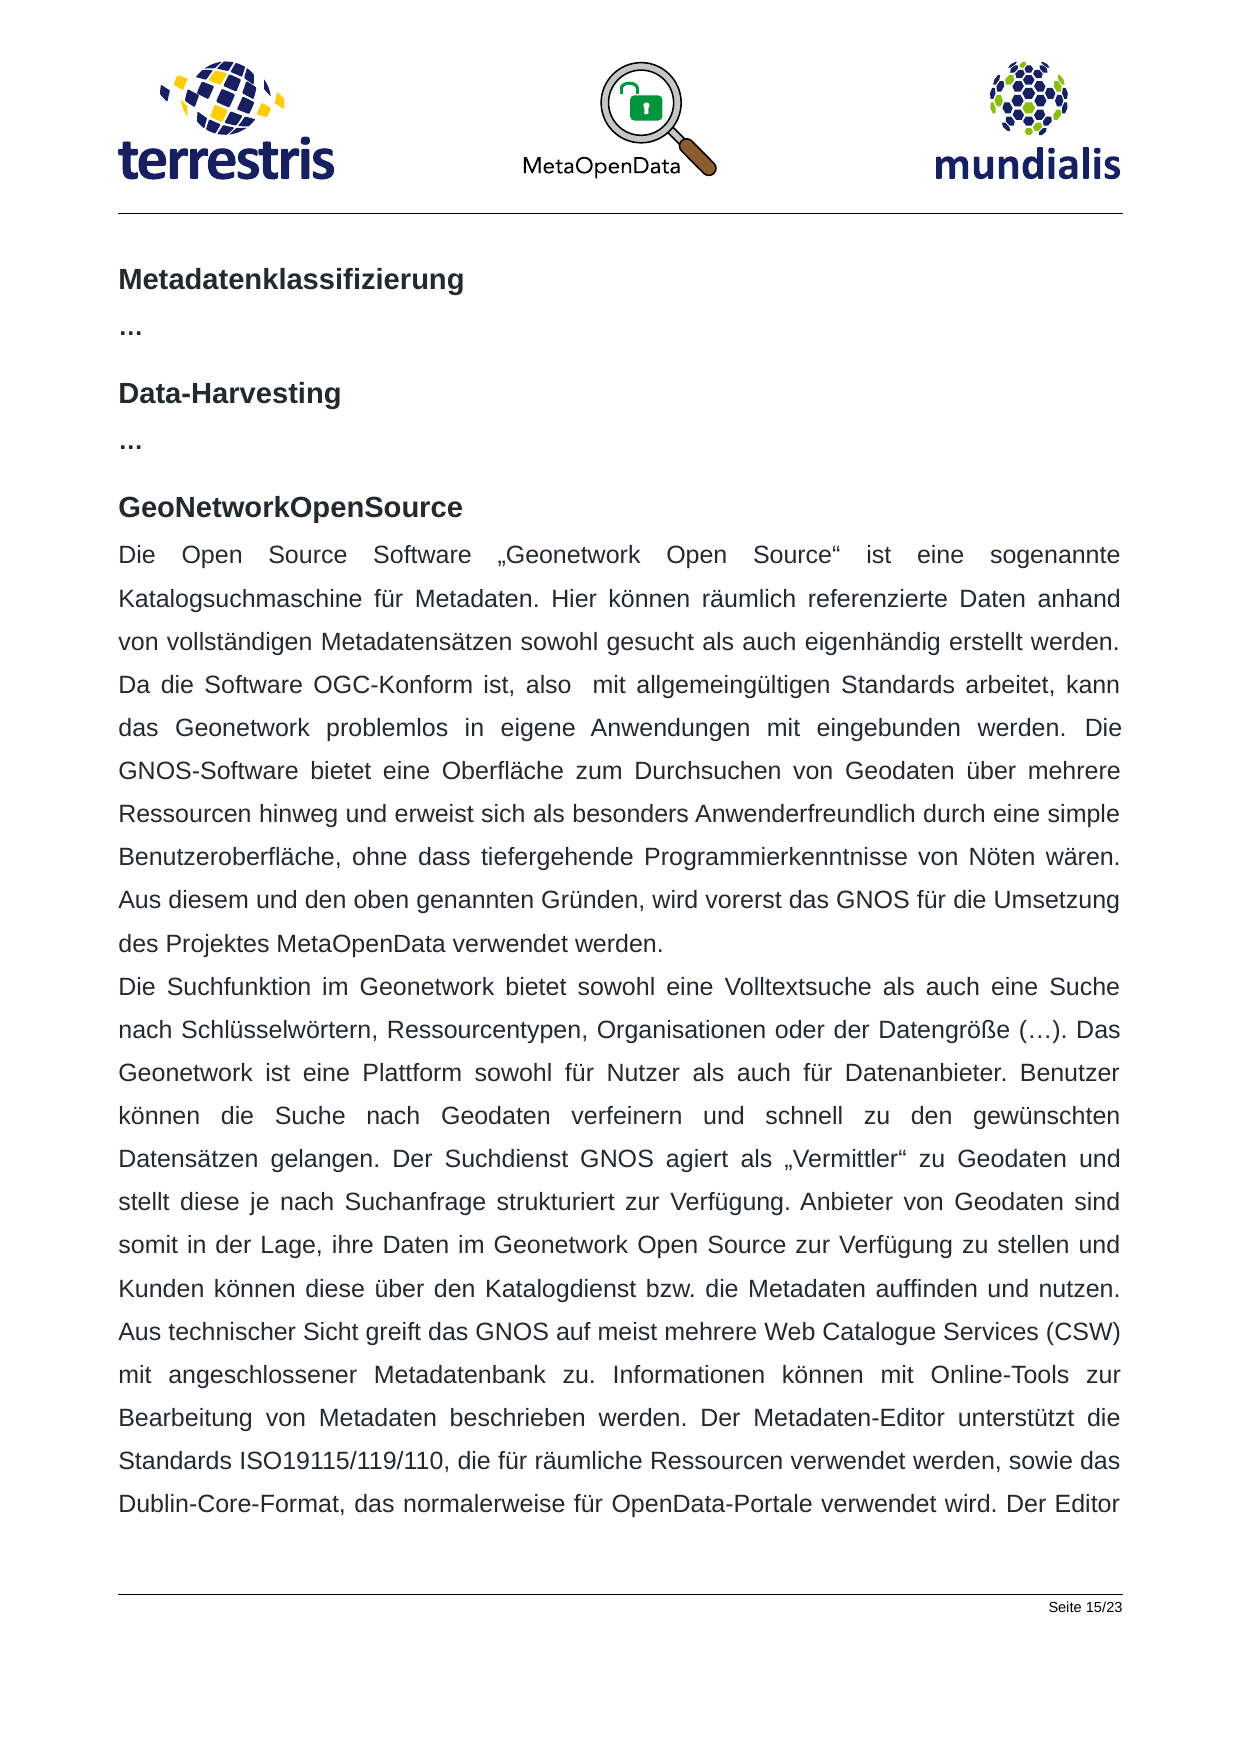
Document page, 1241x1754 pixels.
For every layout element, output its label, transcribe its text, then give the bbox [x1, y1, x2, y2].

subtitle GeoNetworkOpenSource [118, 490, 1122, 524]
subtitle Data-Harvesting [118, 376, 1122, 409]
text … [118, 312, 1122, 341]
subtitle Metadatenklassifizierung [118, 262, 1122, 296]
text … [118, 426, 1122, 455]
text Die Suchfunktion im Geonetwork bietet sowohl eine Volltextsuche als auch eine Suche nach Schlüsselwörtern, Ressourcentypen, Organisationen oder der Datengröße (…). Das Geonetwork ist eine Plattform sowohl für Nutzer als auch für Datenanbieter. Benutzer können die Suche nach Geodaten verfeinern und schnell zu den gewünschten Datensätzen gelangen. Der Suchdienst GNOS agiert als „Vermittler“ zu Geodaten und stellt diese je nach Suchanfrage strukturiert zur Verfügung. Anbieter von Geodaten sind somit in der Lage, ihre Daten im Geonetwork Open Source zur Verfügung zu stellen und Kunden können diese über den Katalogdienst bzw. die Metadaten auffinden und nutzen. Aus technischer Sicht greift das GNOS auf meist mehrere Web Catalogue Services (CSW) mit angeschlossener Metadatenbank zu. Informationen können mit Online-Tools zur Bearbeitung von Metadaten beschrieben werden. Der Metadaten-Editor unterstützt die Standards ISO19115/119/110, die für räumliche Ressourcen verwendet werden, sowie das Dublin-Core-Format, das normalerweise für OpenData-Portale verwendet wird. Der Editor [118, 972, 1122, 1518]
text Die Open Source Software „Geonetwork Open Source“ ist eine sogenannte Katalogsuchmaschine für Metadaten. Hier können räumlich referenzierte Daten anhand von vollständigen Metadatensätzen sowohl gesucht als auch eigenhändig erstellt werden. Da die Software OGC-Konform ist, also mit allgemeingültigen Standards arbeitet, kann das Geonetwork problemlos in eigene Anwendungen mit eingebunden werden. Die GNOS-Software bietet eine Oberfläche zum Durchsuchen von Geodaten über mehrere Ressourcen hinweg und erweist sich als besonders Anwenderfreundlich durch eine simple Benutzeroberfläche, ohne dass tiefergehende Programmierkenntnisse von Nöten wären. Aus diesem und den oben genannten Gründen, wird vorerst das GNOS für die Umsetzung des Projektes MetaOpenData verwendet werden. [118, 540, 1122, 957]
